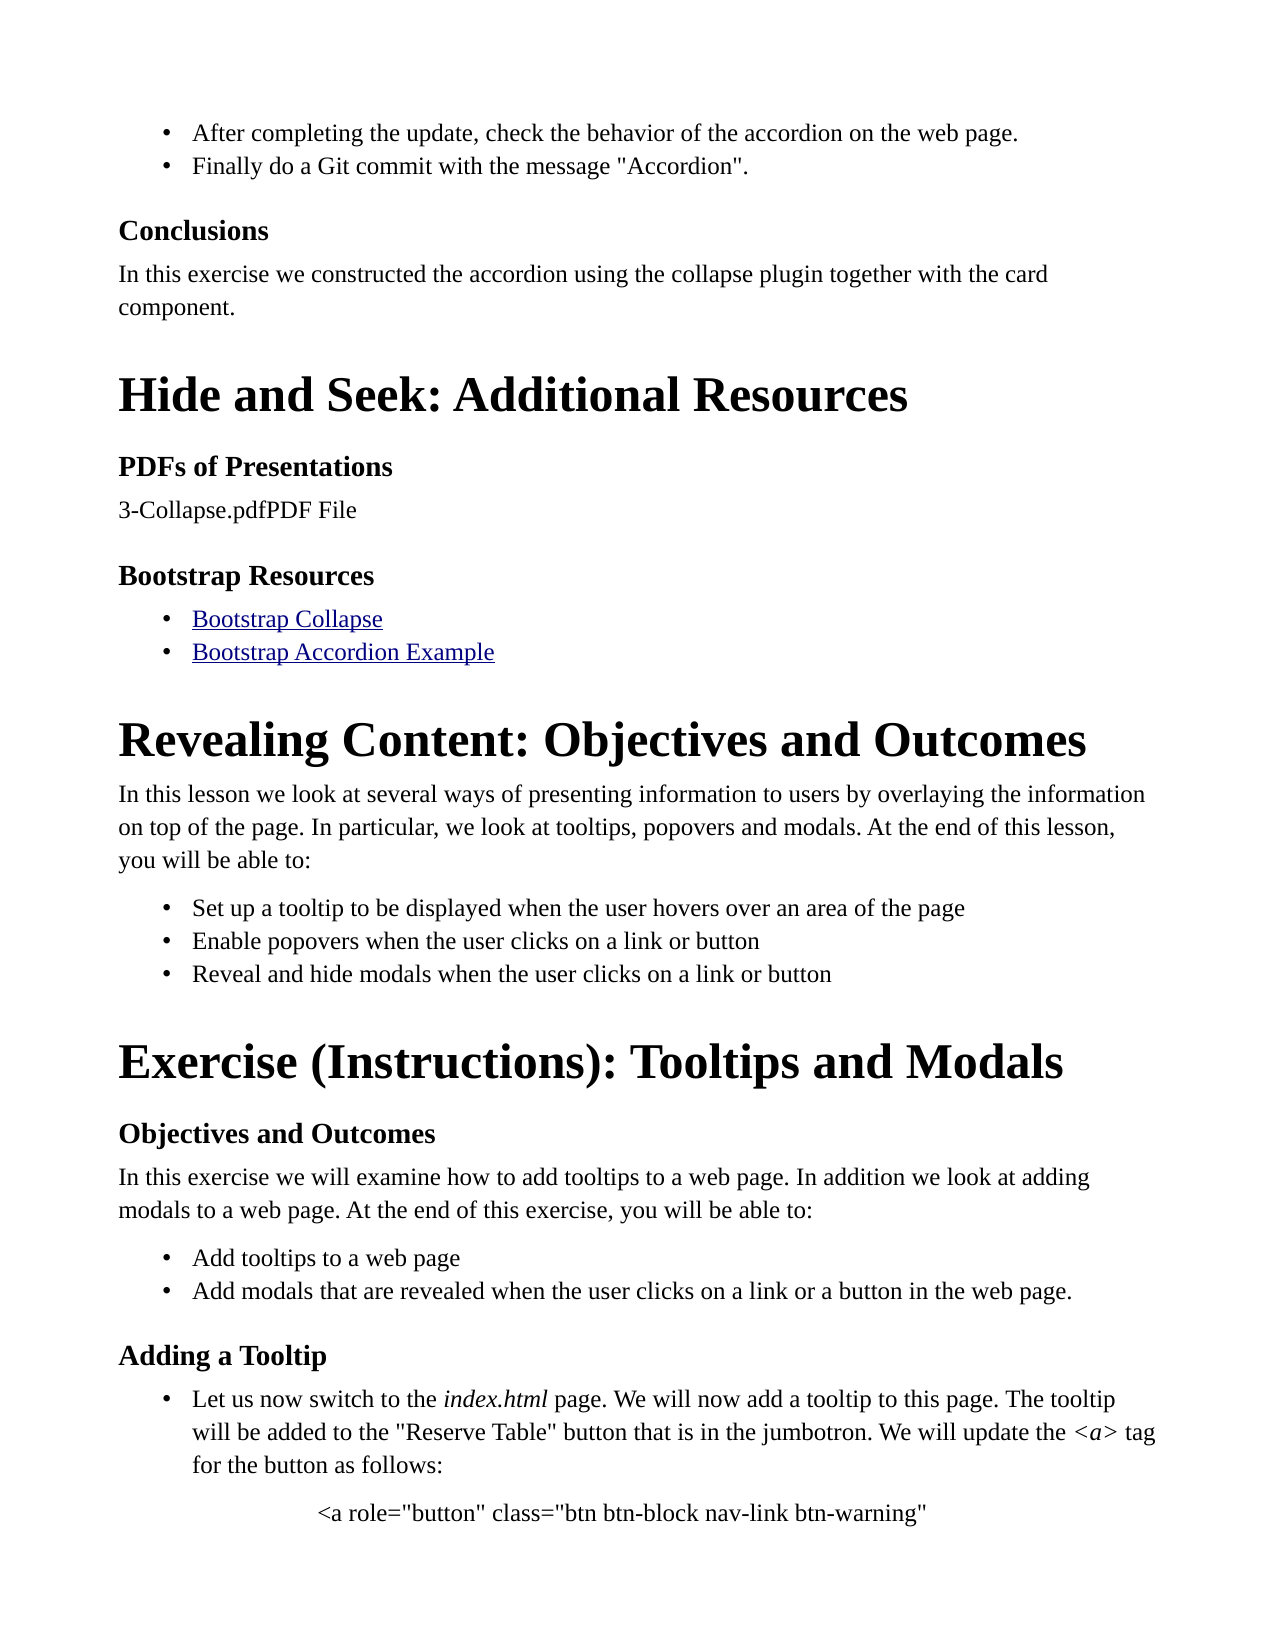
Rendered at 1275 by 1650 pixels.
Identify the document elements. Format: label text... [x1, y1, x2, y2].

list Bootstrap Collapse [162, 604, 1157, 633]
list After completing the update, check the behavior of the accordion on the web page. [162, 118, 1157, 147]
list Set up a tooltip to be displayed when the user hovers over an area of the page [162, 893, 1157, 922]
list Bootstrap Accordion Example [162, 637, 1157, 666]
list Let us now switch to the index.html page. We will now add a tooltip to this page. The tooltip will be added to the "Reserve Table" button that is in the jumbotron. We will update the <a> tag for the button as follows: [162, 1384, 1157, 1479]
list Finally do a Git commit with the message "Accordion". [162, 151, 1157, 180]
list Enable popovers when the user clicks on a link or button [162, 926, 1157, 955]
subtitle Revealing Content: Objectives and Outcomes [118, 709, 1157, 767]
list Add tooltips to a web page [162, 1243, 1157, 1272]
subtitle Hide and Seek: Additional Resources [118, 365, 1157, 422]
text 3-Collapse.pdfPDF File [118, 496, 1157, 524]
text In this lesson we look at several ways of presenting information to users by overlaying the information on top of the page. In particular, we look at tooltips, popovers and modals. At the end of this lesson, you will be able to: [118, 779, 1157, 874]
text In this exercise we will examine how to add tooltips to a web page. In addition we look at adding modals to a web page. At the end of this exercise, you will be able to: [118, 1162, 1157, 1224]
subtitle Objectives and Outcomes [118, 1116, 1157, 1150]
subtitle Adding a Tooltip [118, 1338, 1157, 1372]
list Reveal and hide modals when the user clicks on a link or button [162, 959, 1157, 988]
list Add modals that are revealed when the user clicks on a link or a button in the web page. [162, 1276, 1157, 1305]
subtitle PDFs of Presentations [118, 449, 1157, 483]
subtitle Bootstrap Resources [118, 558, 1157, 591]
text <a role="button" class="btn btn-block nav-link btn-warning" [192, 1498, 1157, 1527]
subtitle Conclusions [118, 213, 1157, 247]
subtitle Exercise (Instructions): Tooltips and Modals [118, 1032, 1157, 1089]
text In this exercise we constructed the accordion using the collapse plugin together with the card component. [118, 259, 1157, 321]
